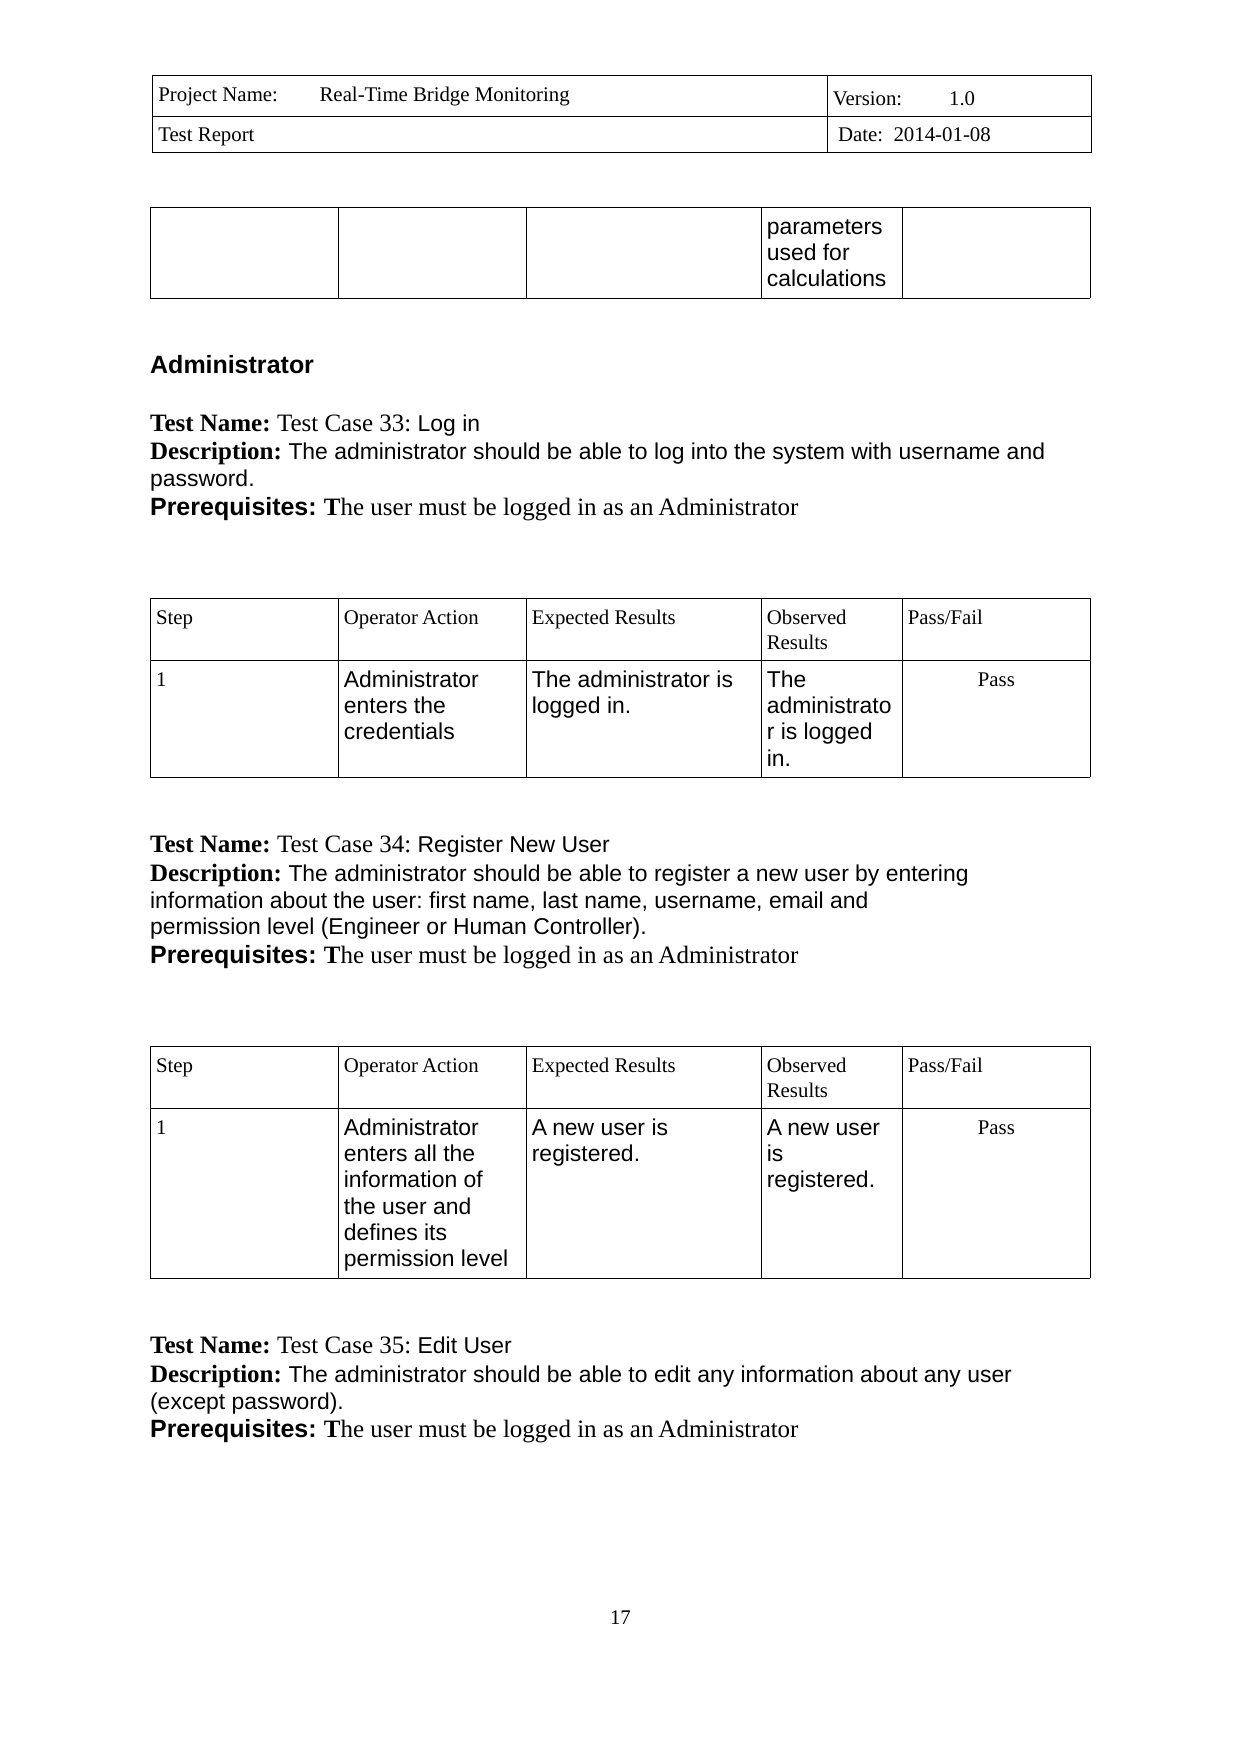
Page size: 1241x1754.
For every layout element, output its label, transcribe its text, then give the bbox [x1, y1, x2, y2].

text Description: The administrator should be able to edit any information about any user [150, 1359, 1090, 1388]
text (except password). [150, 1388, 1090, 1414]
text permission level (Engineer or Human Controller). [150, 913, 1090, 940]
table_header Expected Results [527, 1047, 761, 1108]
table_cell 1 [151, 1109, 338, 1277]
table_cell A new user is registered. [527, 1109, 761, 1277]
table_cell [527, 208, 761, 297]
table_cell [339, 208, 526, 297]
text Administrator [150, 350, 1090, 379]
table_header Pass/Fail [903, 1047, 1090, 1108]
text Test Name: Test Case 35: Edit User [150, 1330, 1090, 1359]
text information about the user: first name, last name, username, email and [150, 887, 1090, 913]
table_cell Administrator enters all the information of the user and defines its permission level [339, 1109, 526, 1277]
table_cell Pass [903, 661, 1090, 777]
text Prerequisites: The user must be logged in as an Administrator [150, 1414, 1090, 1443]
table_cell [903, 208, 1090, 297]
table_cell The administrator is logged in. [762, 661, 902, 777]
table_header Step [151, 599, 338, 660]
text Description: The administrator should be able to log into the system with username and [150, 436, 1090, 465]
table_header Pass/Fail [903, 599, 1090, 660]
table_header Observed Results [762, 599, 902, 660]
text Prerequisites: The user must be logged in as an Administrator [150, 940, 1090, 968]
table_cell Administrator enters the credentials [339, 661, 526, 777]
table_header Operator Action [339, 1047, 526, 1108]
table_cell 1 [151, 661, 338, 777]
table_cell The administrator is logged in. [527, 661, 761, 777]
table_cell parameters used for calculations [762, 208, 902, 297]
text Test Name: Test Case 33: Log in [150, 408, 1090, 436]
table_cell A new user is registered. [762, 1109, 902, 1277]
table_header Step [151, 1047, 338, 1108]
text password. [150, 465, 1090, 492]
text Test Name: Test Case 34: Register New User [150, 829, 1090, 858]
table_cell Pass [903, 1109, 1090, 1277]
table_header Observed Results [762, 1047, 902, 1108]
table_header Expected Results [527, 599, 761, 660]
table_header Operator Action [339, 599, 526, 660]
table_cell [151, 208, 338, 297]
text Prerequisites: The user must be logged in as an Administrator [150, 492, 1090, 520]
text Description: The administrator should be able to register a new user by entering [150, 858, 1090, 887]
